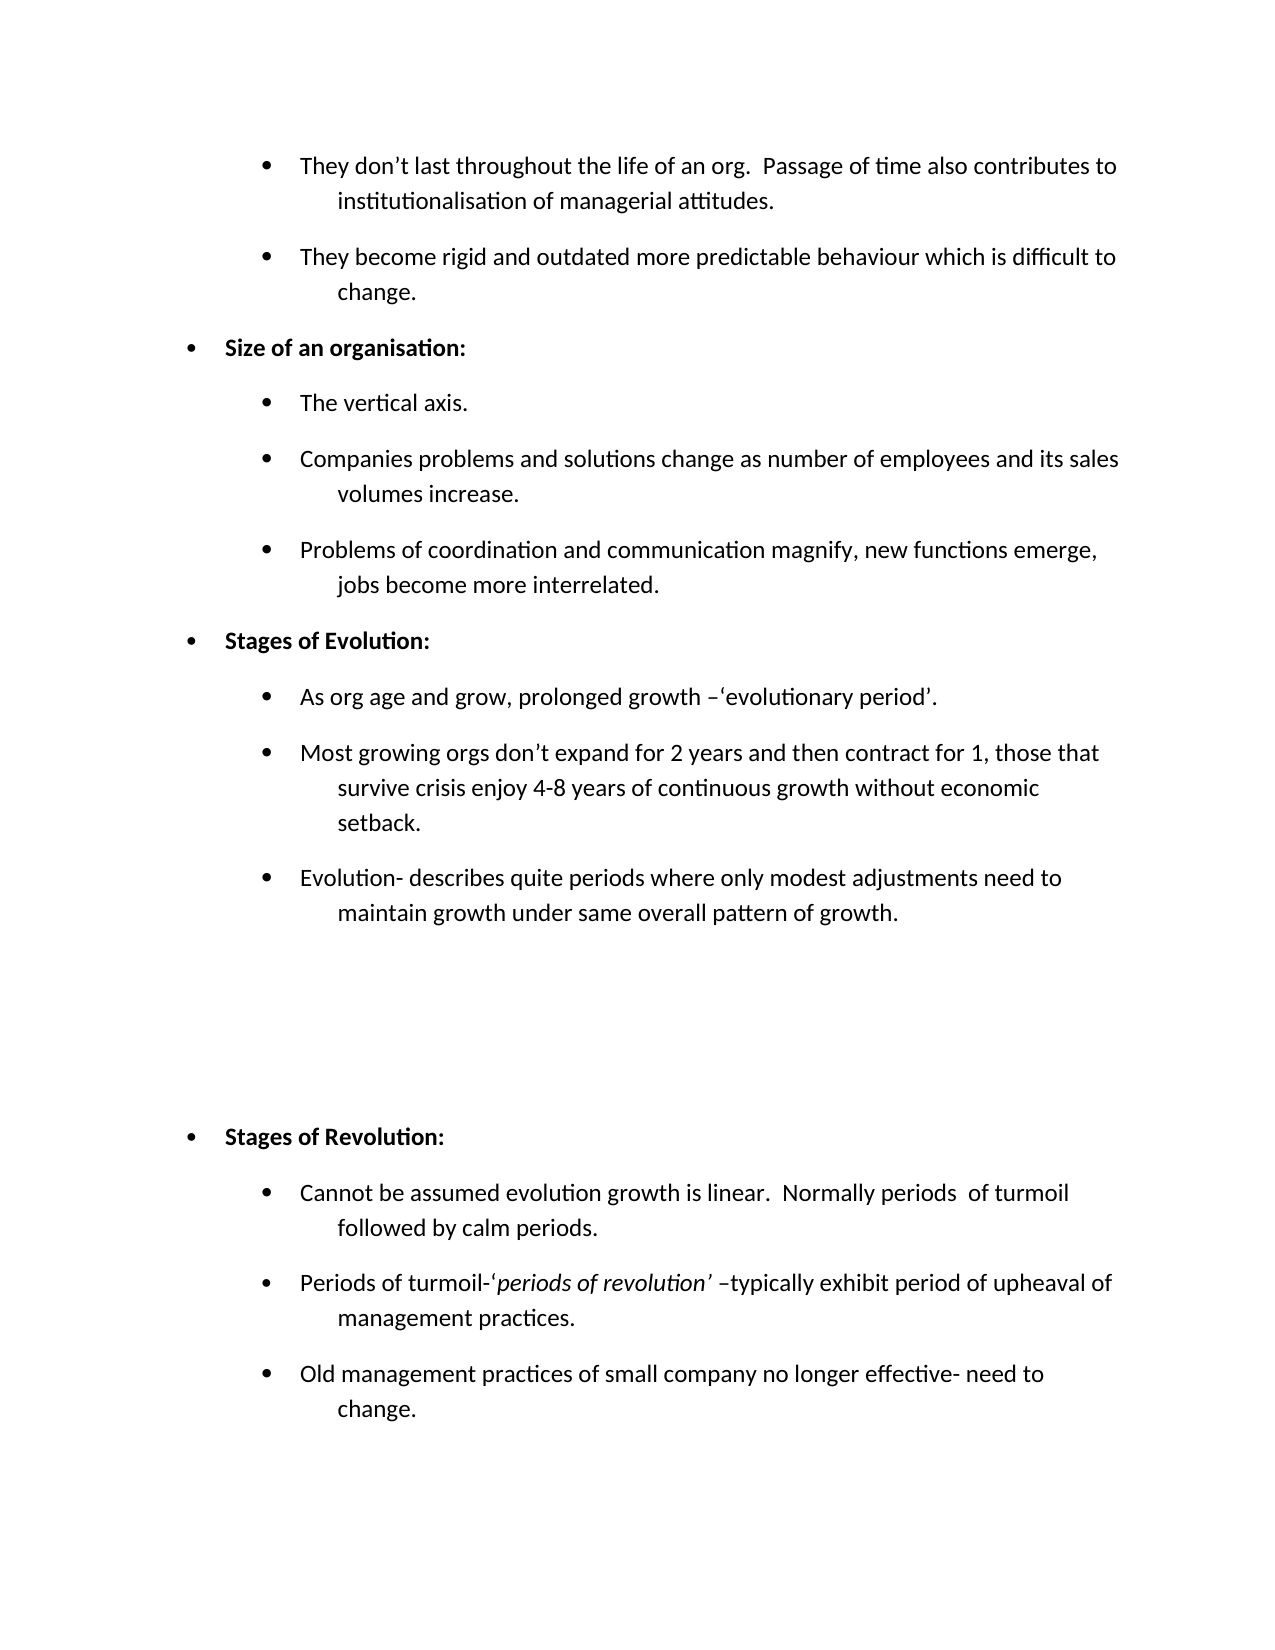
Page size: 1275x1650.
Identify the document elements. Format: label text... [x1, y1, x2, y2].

list As org age and grow, prolonged growth –‘evolutionary period’. [262, 681, 1125, 711]
list Periods of turmoil-‘periods of revolution’ –typically exhibit period of upheaval of management practices. [262, 1267, 1125, 1333]
list Cannot be assumed evolution growth is linear. Normally periods of turmoil followed by calm periods. [262, 1177, 1125, 1242]
list Problems of coordination and communication magnify, new functions emerge, jobs become more interrelated. [262, 534, 1125, 600]
list Size of an organisation: [187, 332, 1125, 362]
list Stages of Evolution: [187, 625, 1125, 656]
list Stages of Revolution: [187, 1121, 1125, 1151]
list Most growing orgs don’t expand for 2 years and then contract for 1, those that survive crisis enjoy 4-8 years of continuous growth without economic setback. [262, 737, 1125, 837]
list Companies problems and solutions change as number of employees and its sales volumes increase. [262, 443, 1125, 509]
list Old management practices of small company no longer effective- need to change. [262, 1358, 1125, 1424]
list Evolution- describes quite periods where only modest adjustments need to maintain growth under same overall pattern of growth. [262, 862, 1125, 928]
list The vertical axis. [262, 387, 1125, 418]
list They don’t last throughout the life of an org. Passage of time also contributes to institutionalisation of managerial attitudes. [262, 150, 1125, 216]
list They become rigid and outdated more predictable behaviour which is difficult to change. [262, 241, 1125, 306]
